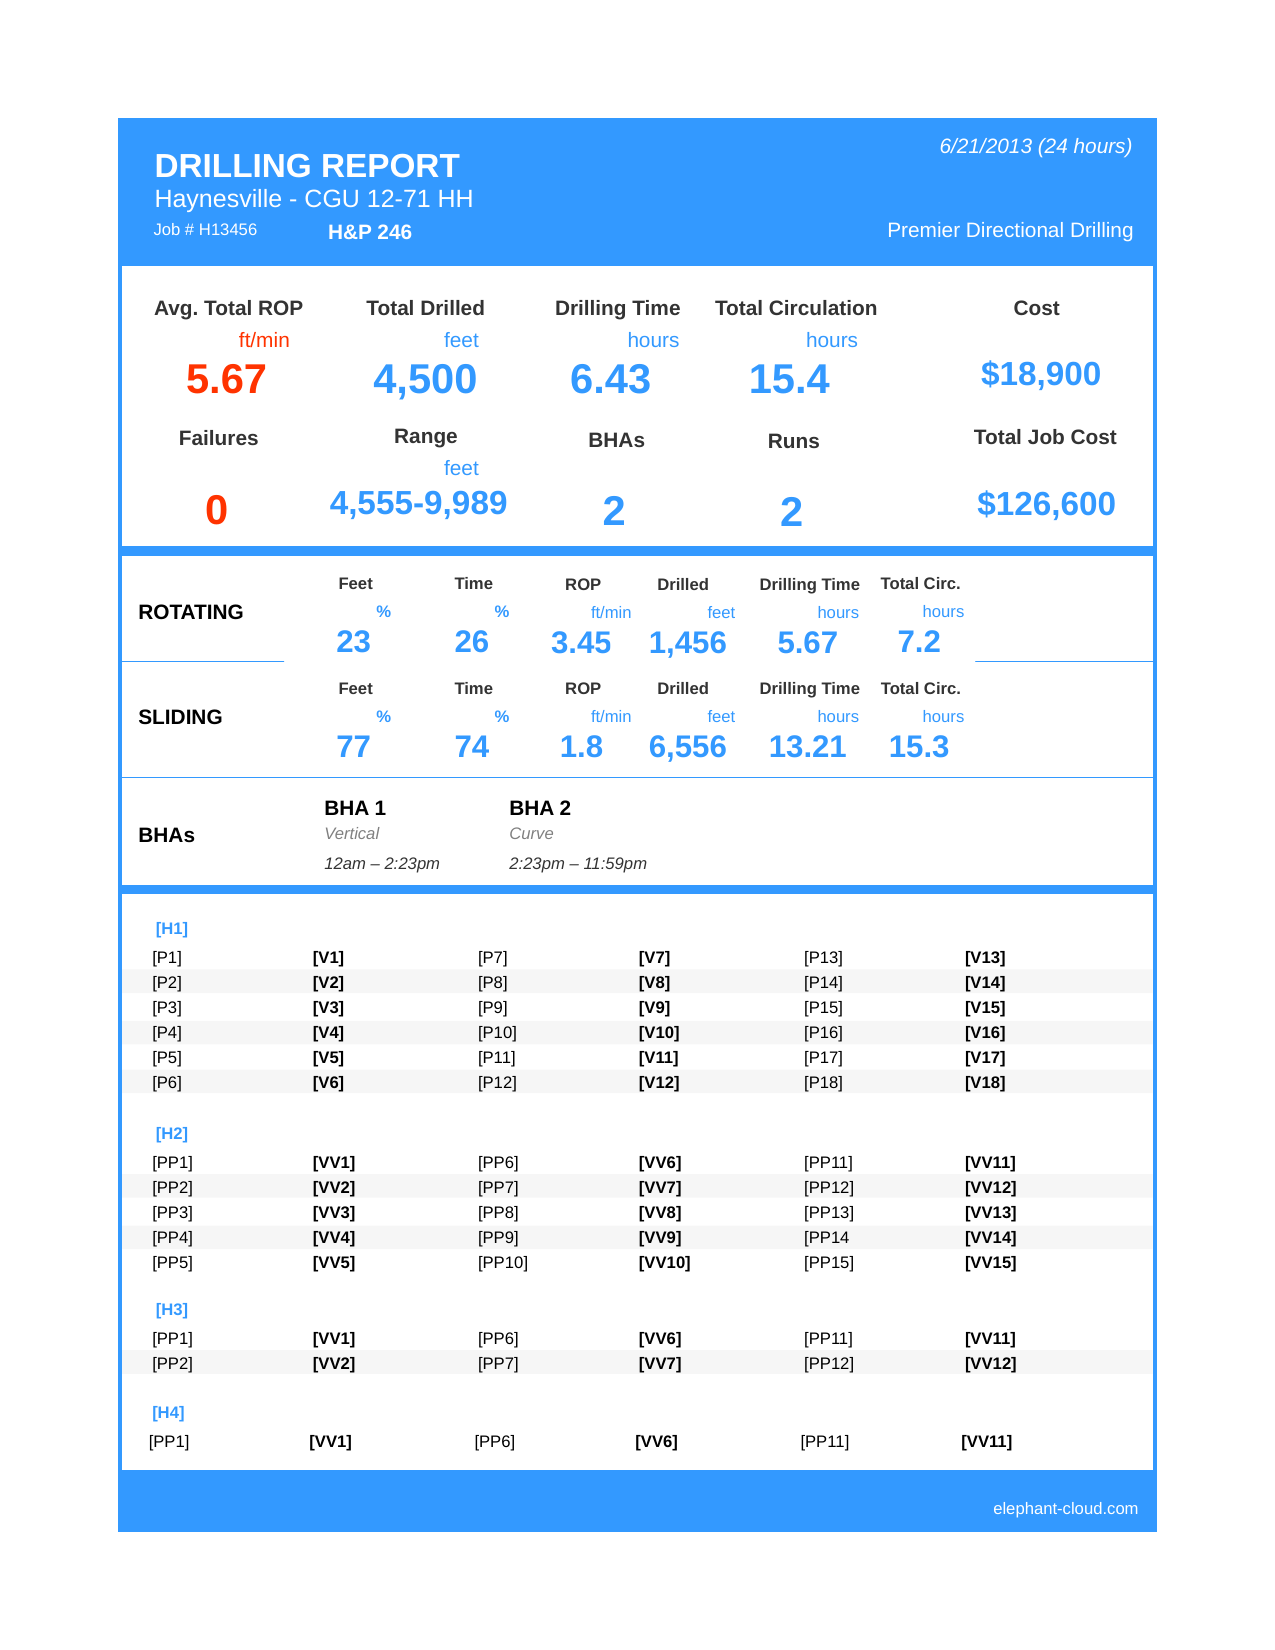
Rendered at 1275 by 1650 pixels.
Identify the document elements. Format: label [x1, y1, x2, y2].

picture [284, 706, 979, 767]
picture [284, 601, 979, 663]
picture [282, 573, 980, 596]
picture [282, 678, 980, 700]
